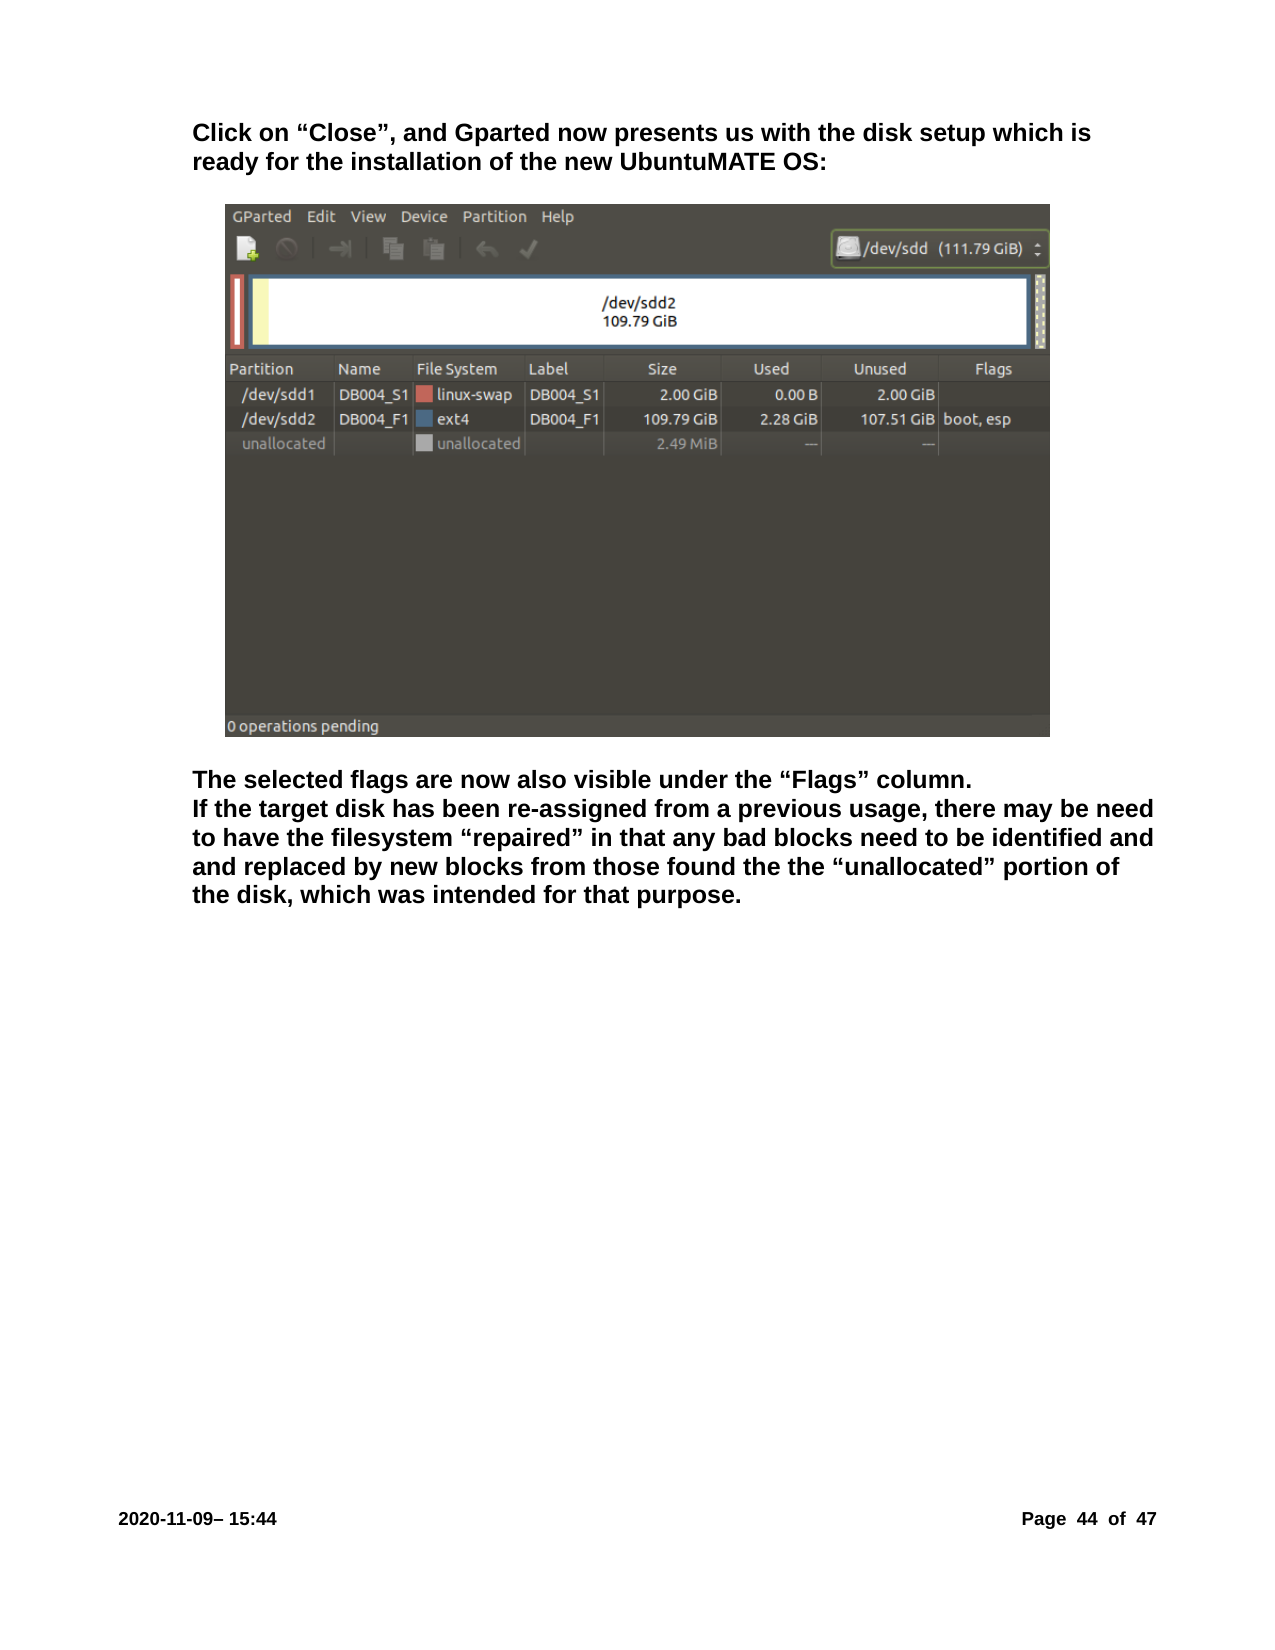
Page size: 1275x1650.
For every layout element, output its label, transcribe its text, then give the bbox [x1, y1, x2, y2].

text Click on “Close”, and Gparted now presents us with the disk setup which is ready for the installation of the new UbuntuMATE OS: [192, 118, 1157, 176]
text The selected flags are now also visible under the “Flags” column. [192, 765, 1157, 794]
text If the target disk has been re-assigned from a previous usage, there may be need to have the filesystem “repaired” in that any bad blocks need to be identified and and replaced by new blocks from those found the the “unallocated” portion of the disk, which was intended for that purpose. [192, 794, 1157, 909]
picture [225, 204, 1050, 737]
